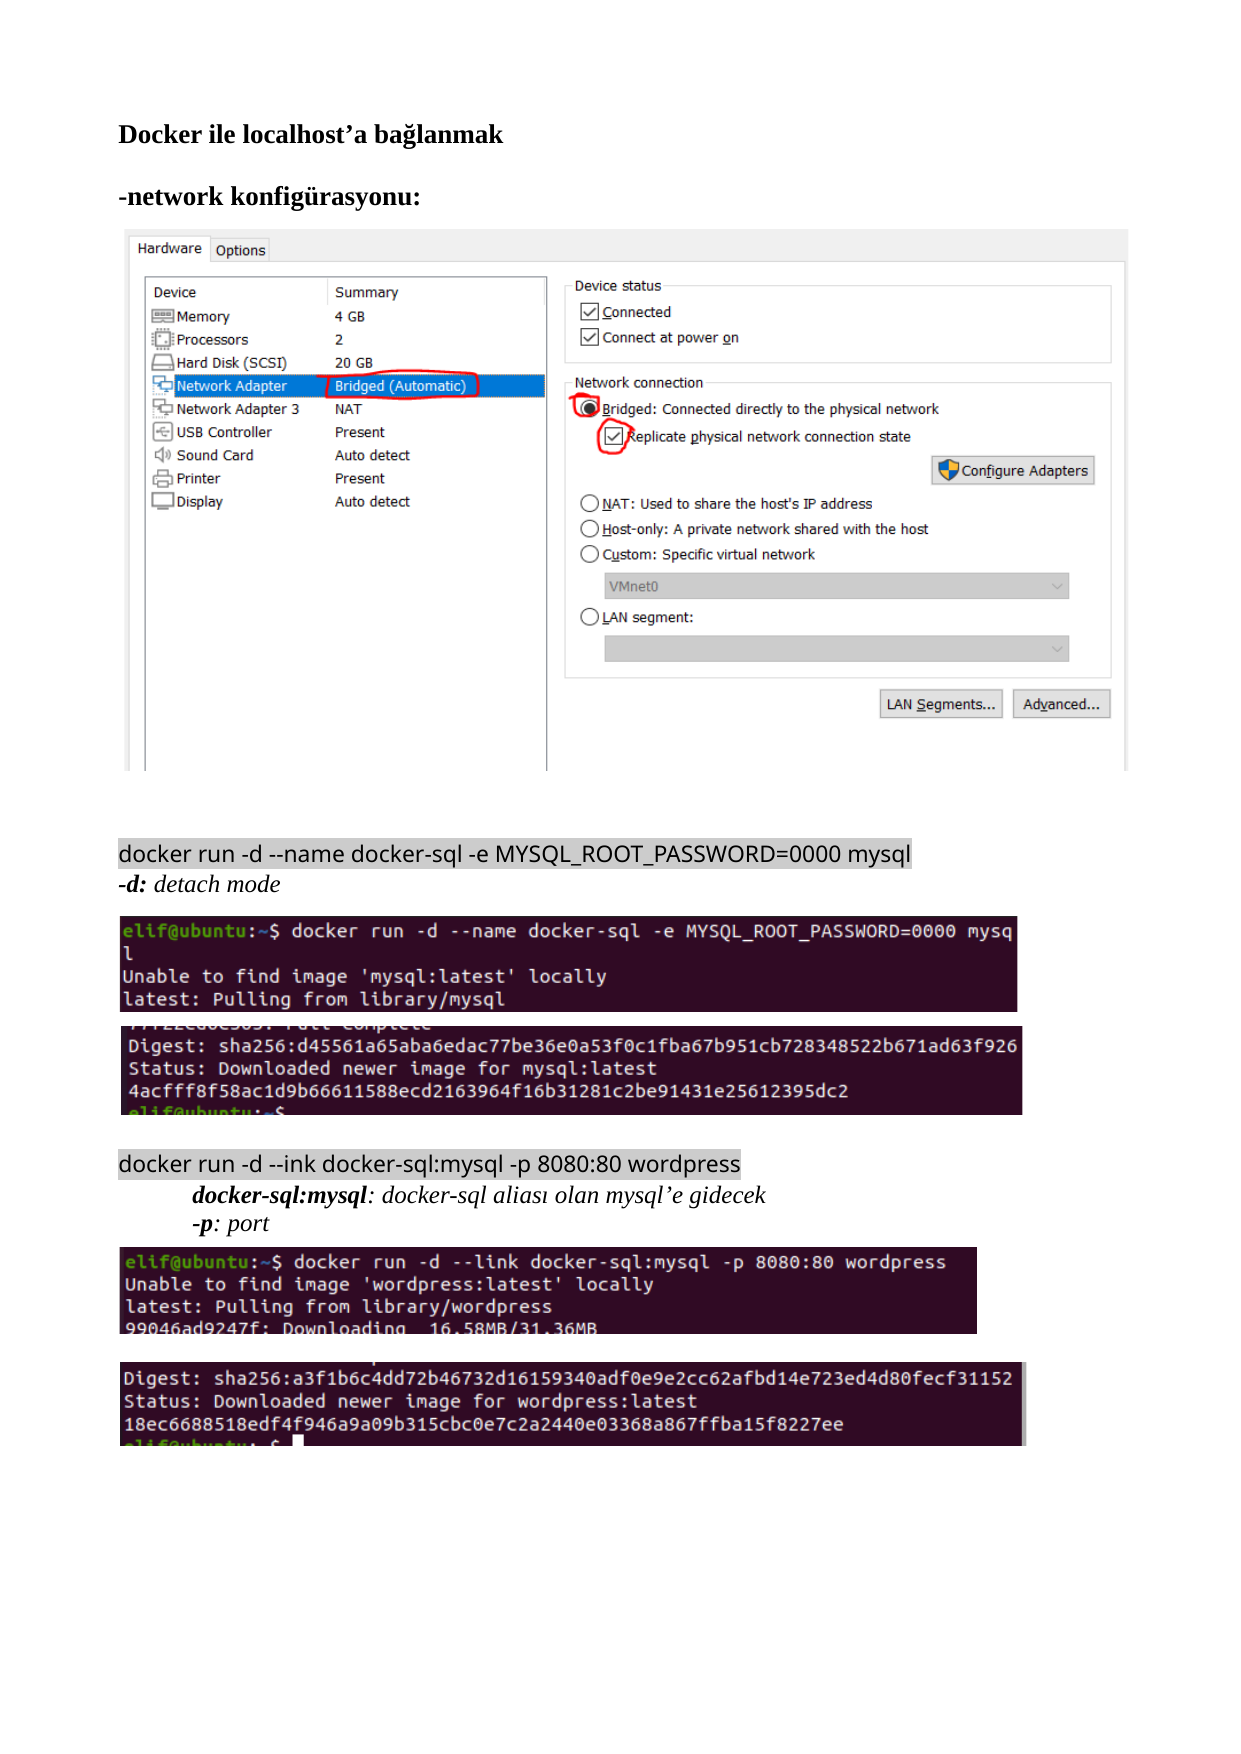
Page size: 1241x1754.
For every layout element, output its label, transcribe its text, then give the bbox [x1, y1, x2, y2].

picture [120, 1362, 1027, 1446]
text docker run -d --name docker-sql -e MYSQL_ROOT_PASSWORD=0000 mysql [118, 838, 1122, 869]
picture [124, 229, 1129, 771]
picture [121, 1026, 1023, 1115]
picture [119, 1247, 977, 1334]
text -p: port [118, 1208, 1122, 1237]
text -network konfigürasyonu: [118, 180, 1122, 212]
picture [119, 916, 1018, 1012]
text docker run -d --ink docker-sql:mysql -p 8080:80 wordpress [118, 1148, 1122, 1180]
text -d: detach mode [118, 869, 1122, 898]
text Docker ile localhost’a bağlanmak [118, 118, 1122, 149]
text docker-sql:mysql: docker-sql aliası olan mysql’e gidecek [118, 1180, 1122, 1208]
